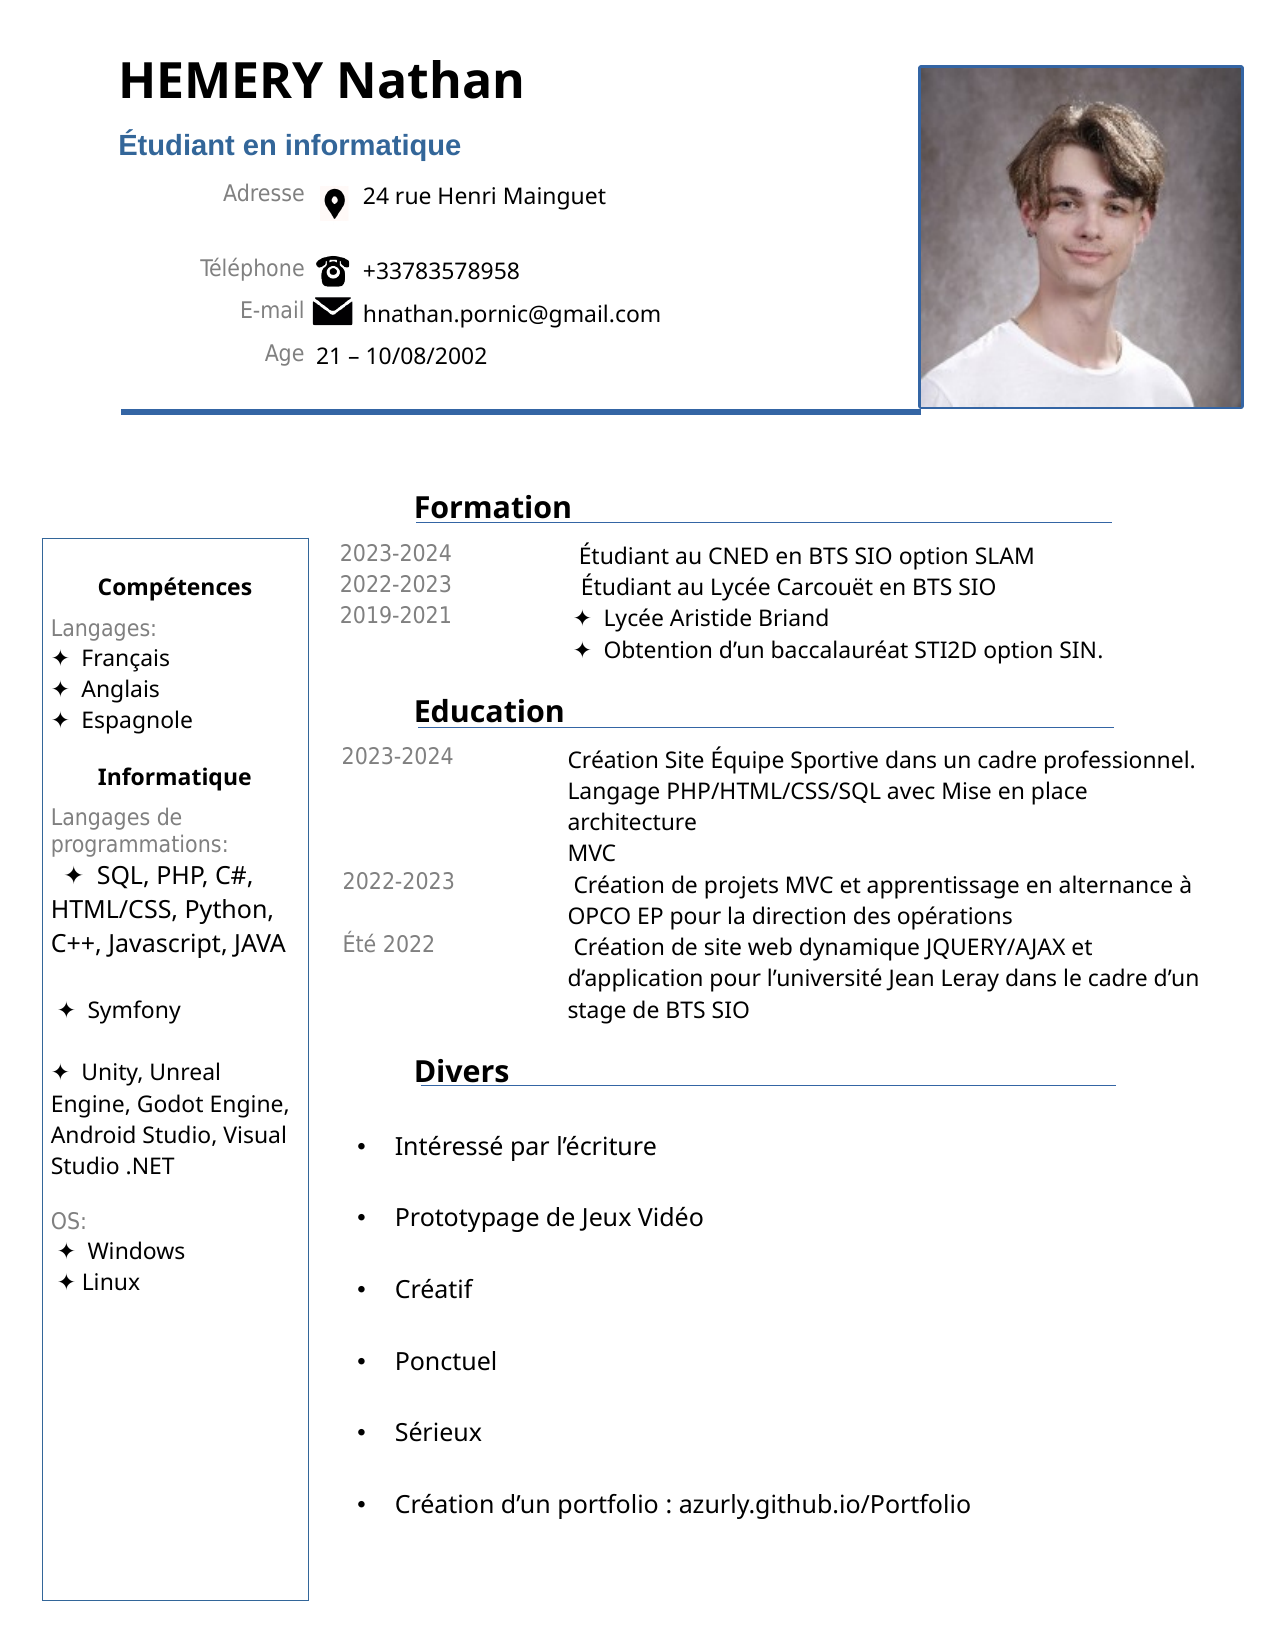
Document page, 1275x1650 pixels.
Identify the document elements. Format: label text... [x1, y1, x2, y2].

list Prototypage de Jeux Vidéo [309, 1200, 1157, 1234]
table_header [310, 174, 357, 249]
table_cell [310, 249, 357, 292]
table_cell [310, 292, 357, 334]
table_cell F Lycée Aristide Briand F Obtention d’un baccalauréat STI2D option SIN. [567, 602, 1212, 665]
table_header Création de projets MVC et apprentissage en alternance à OPCO EP pour la direction des opérations [567, 869, 1212, 931]
table_header Création Site Équipe Sportive dans un cadre professionnel. Langage PHP/HTML/CSS/SQL avec Mise en place architecture MVC [567, 744, 1212, 868]
text HTML/CSS, Python, C++, Javascript, JAVA [51, 892, 299, 960]
table_cell Été 2022 [343, 931, 567, 1025]
table_cell 21 – 10/08/2002 [310, 335, 873, 382]
table_header Étudiant au Lycée Carcouët en BTS SIO [567, 571, 1212, 602]
text F Symfony [51, 994, 299, 1025]
text F Unity, Unreal Engine, Godot Engine, Android Studio, Visual Studio .NET [51, 1056, 299, 1181]
table_header 2022-2023 [343, 869, 567, 931]
picture [921, 68, 1241, 407]
table_cell +33783578958 [357, 249, 873, 292]
subtitle Langages: [51, 615, 299, 642]
subtitle Langages de programmations: [51, 804, 299, 858]
subtitle Education [309, 690, 1157, 731]
list Création d’un portfolio : azurly.github.io/Portfolio [309, 1486, 1157, 1520]
table_cell Téléphone [123, 249, 310, 292]
text F Français [51, 642, 299, 673]
text F Espagnole [51, 704, 299, 736]
subtitle Étudiant en informatique [118, 128, 918, 162]
subtitle [43, 539, 308, 1600]
subtitle OS: [51, 1208, 299, 1235]
text Divers [309, 1050, 1157, 1091]
text F Anglais [51, 673, 299, 704]
table_cell Création de site web dynamique JQUERY/AJAX et d’application pour l’université Jean Leray dans le cadre d’un stage de BTS SIO [567, 931, 1212, 1025]
table_cell 2019-2021 [340, 602, 567, 665]
list Créatif [309, 1272, 1157, 1306]
table_header 2023-2024 [341, 744, 567, 868]
table_cell E-mail [123, 292, 310, 334]
table_header 2022-2023 [340, 571, 567, 602]
table_header Étudiant au CNED en BTS SIO option SLAM [567, 540, 1212, 571]
picture [312, 250, 353, 331]
text Informatique [51, 761, 299, 792]
list Ponctuel [309, 1343, 1157, 1377]
picture [314, 181, 353, 225]
subtitle Formation [118, 486, 1157, 527]
table_header Adresse [123, 174, 310, 249]
table_cell Age [123, 335, 310, 382]
text F Linux [51, 1266, 299, 1297]
text HEMERY Nathan [118, 45, 1157, 113]
text Compétences [51, 571, 299, 603]
table_header 24 rue Henri Mainguet [357, 174, 873, 249]
table_cell hnathan.pornic@gmail.com [357, 292, 873, 334]
text F SQL, PHP, C#, [51, 858, 299, 892]
table_header 2023-2024 [340, 540, 567, 571]
text F Windows [51, 1235, 299, 1266]
list Sérieux [309, 1415, 1157, 1449]
list Intéressé par l’écriture [309, 1128, 1157, 1163]
